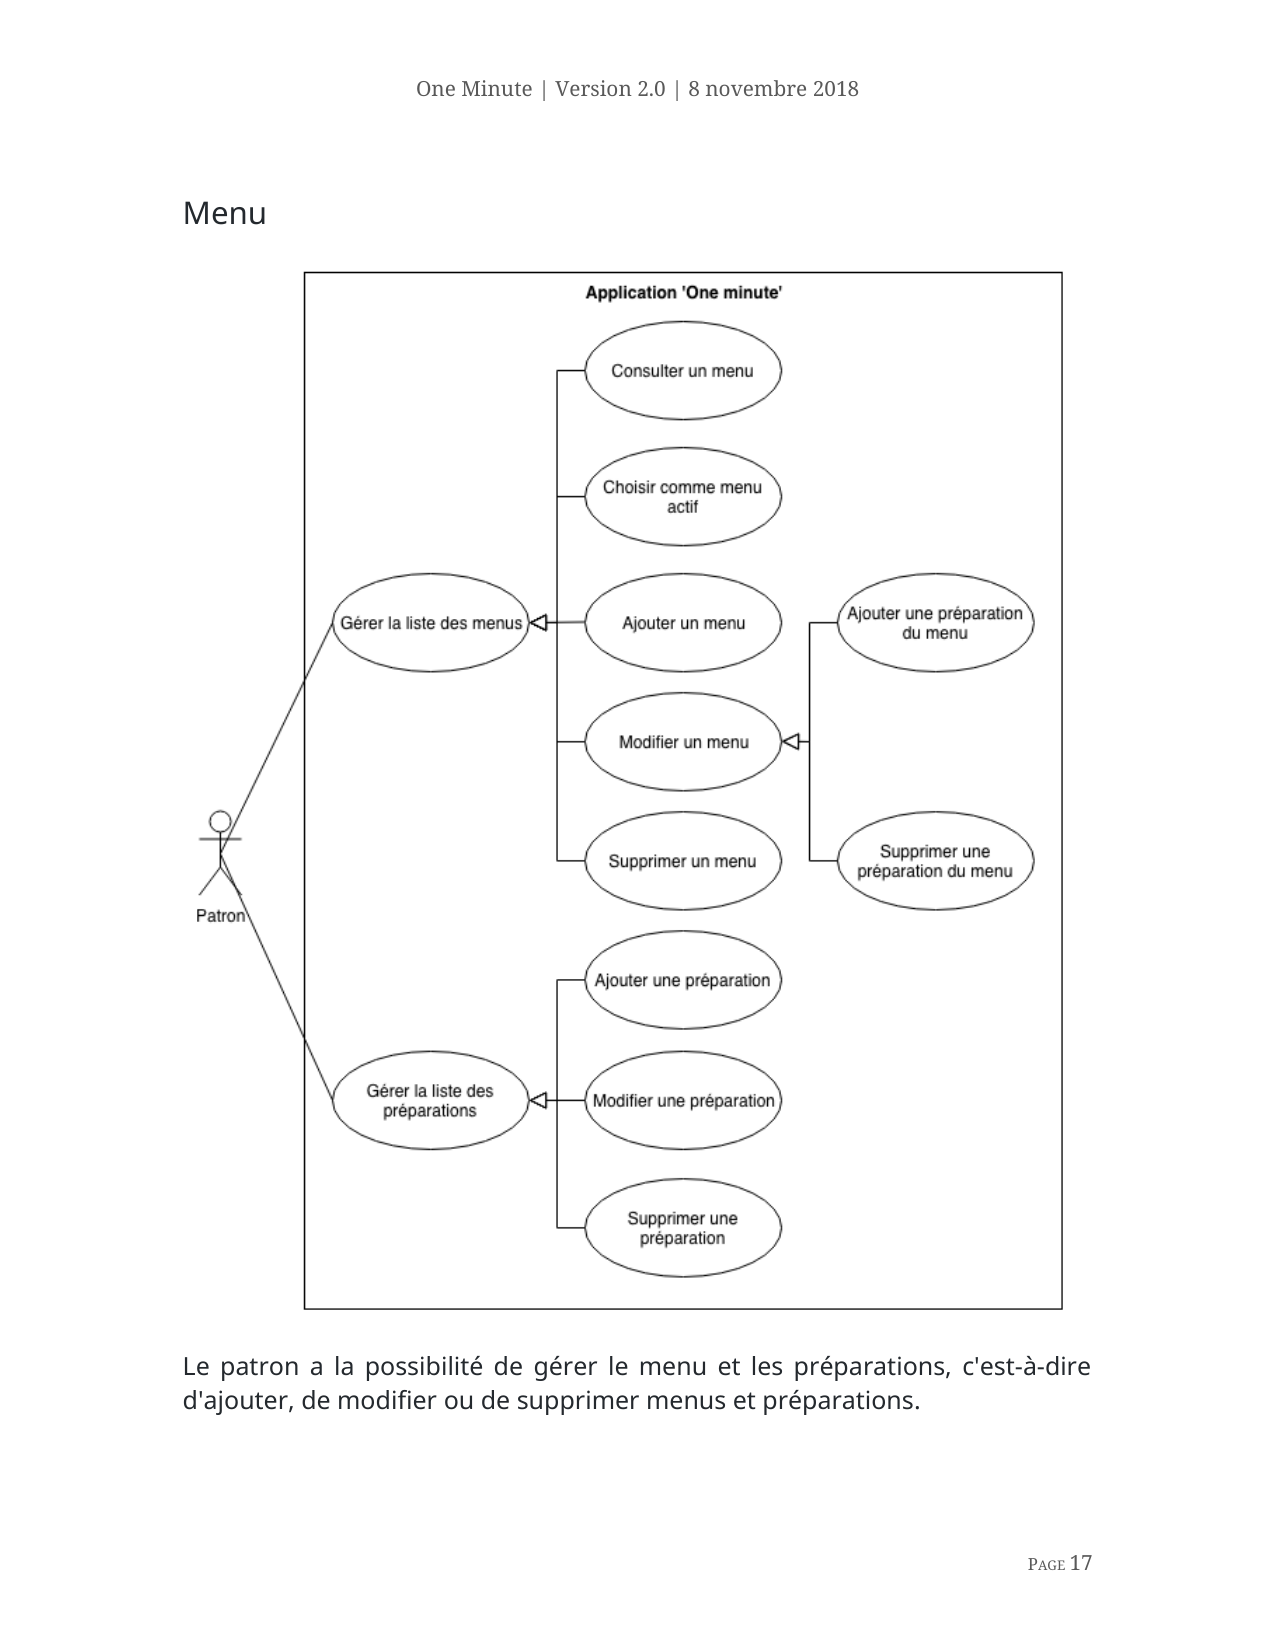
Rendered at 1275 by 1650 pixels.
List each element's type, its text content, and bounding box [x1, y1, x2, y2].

picture [182, 258, 1077, 1324]
text Le patron a la possibilité de gérer le menu et les préparations, c'est-à-dire d'ajouter, de modifier ou de supprimer menus et préparations. [182, 1348, 1093, 1416]
subtitle Menu [182, 191, 1093, 234]
